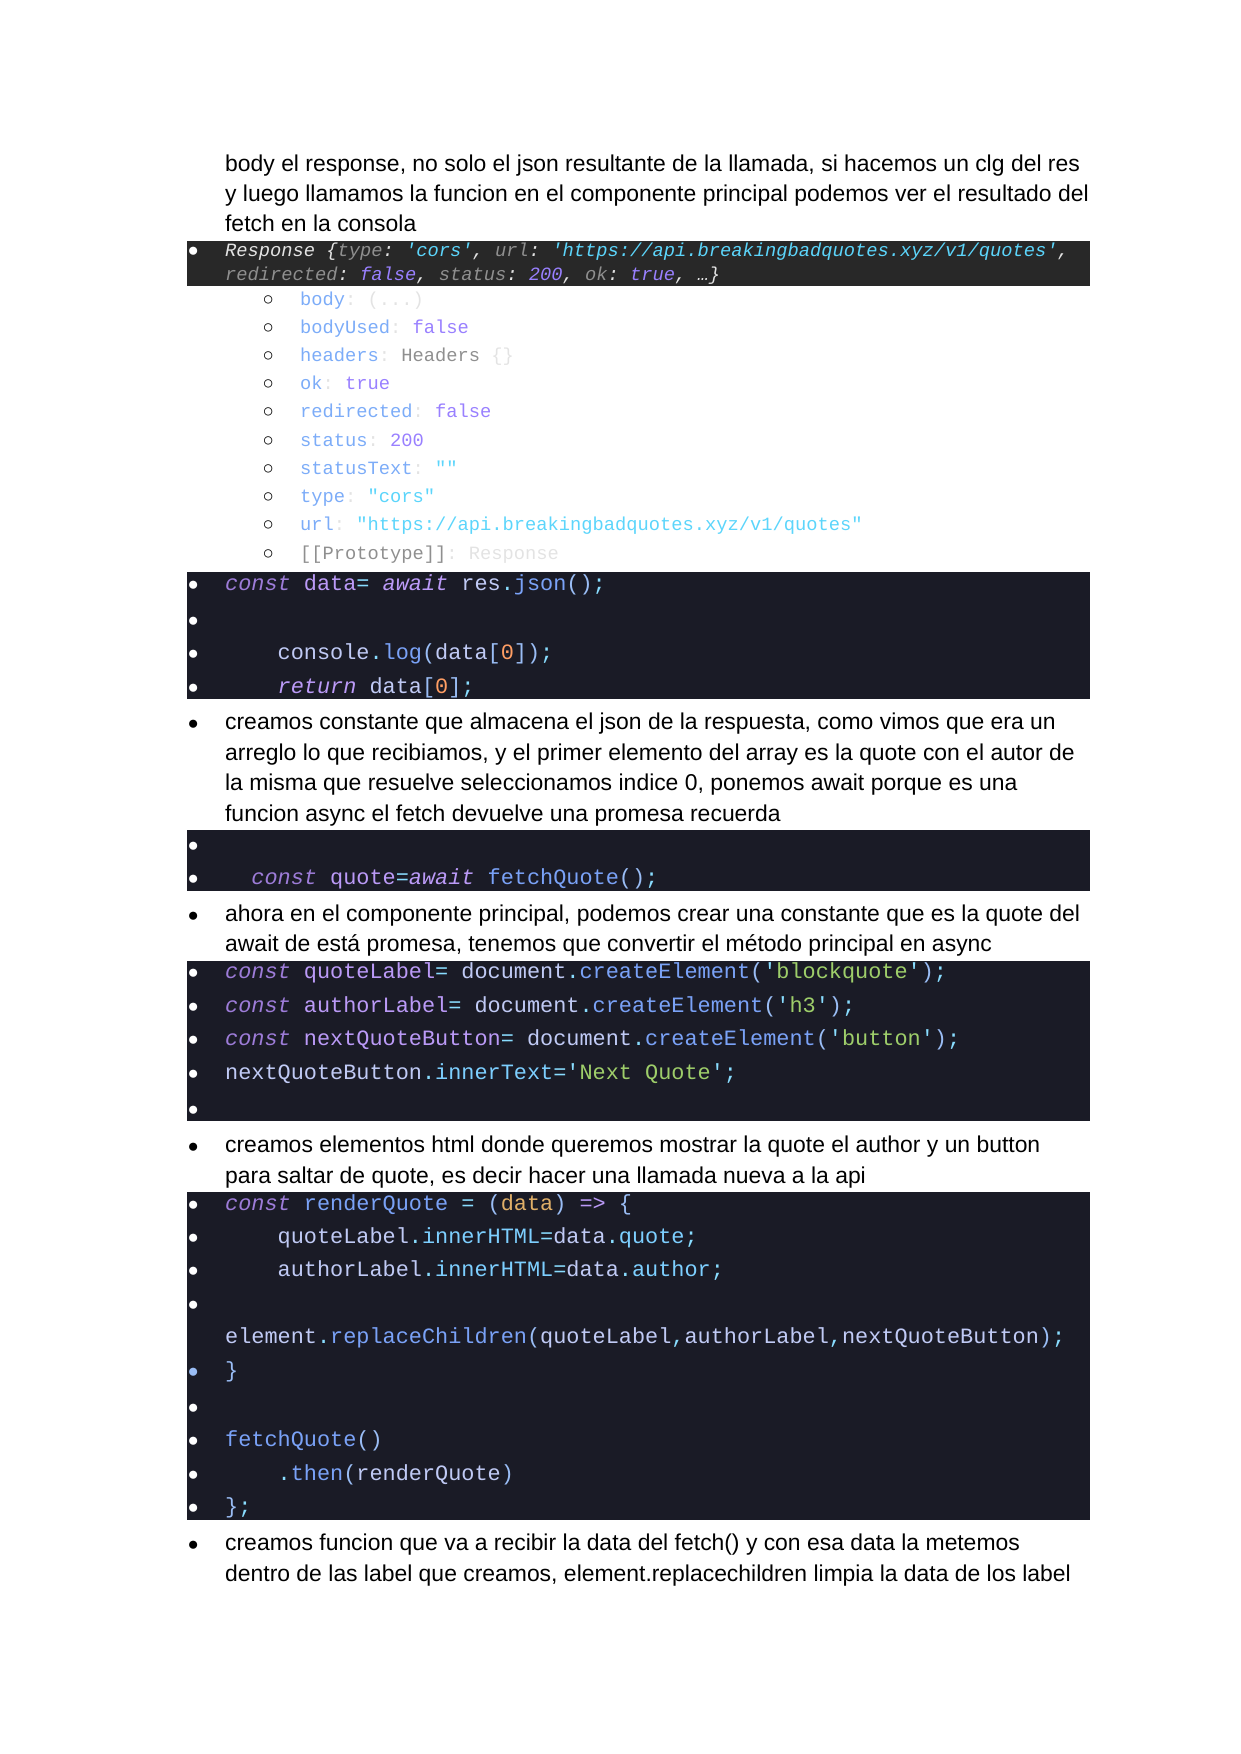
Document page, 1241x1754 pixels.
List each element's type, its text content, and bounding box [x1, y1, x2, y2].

list body: (...) [262, 289, 1090, 311]
list body el response, no solo el json resultante de la llamada, si hacemos un clg del res y luego llamamos la funcion en el componente principal podemos ver el resultado del fetch en la consola [187, 150, 1090, 237]
list const quote=await fetchQuote(); [187, 866, 1090, 891]
list creamos constante que almacena el json de la respuesta, como vimos que era un arreglo lo que recibiamos, y el primer elemento del array es la quote con el autor de la misma que resuelve seleccionamos indice 0, ponemos await porque es una funcion async el fetch devuelve una promesa recuerda [187, 708, 1090, 826]
list const renderQuote = (data) => { [187, 1192, 1090, 1217]
list element.replaceChildren(quoteLabel,authorLabel,nextQuoteButton); [187, 1292, 1090, 1350]
list ok: true [262, 374, 1090, 395]
list status: 200 [262, 431, 1090, 452]
list bodyUsed: false [262, 318, 1090, 339]
list ahora en el componente principal, podemos crear una constante que es la quote del await de está promesa, tenemos que convertir el método principal en async [187, 899, 1090, 957]
list [[Prototype]]: Response [262, 543, 1090, 565]
list authorLabel.innerHTML=data.author; [187, 1259, 1090, 1283]
list } [187, 1359, 1090, 1384]
list fetchQuote() [187, 1429, 1090, 1453]
list }; [187, 1496, 1090, 1520]
list const nextQuoteButton= document.createElement('button'); [187, 1027, 1090, 1052]
list const quoteLabel= document.createElement('blockquote'); [187, 961, 1090, 985]
list const data= await res.json(); [187, 572, 1090, 596]
list headers: Headers {} [262, 346, 1090, 367]
list Response {type: 'cors', url: 'https://api.breakingbadquotes.xyz/v1/quotes', redirected: false, status: 200, ok: true, …} [187, 241, 1090, 286]
list statusText: "" [262, 459, 1090, 480]
list nextQuoteButton.innerText='Next Quote'; [187, 1061, 1090, 1086]
list type: "cors" [262, 487, 1090, 508]
list quoteLabel.innerHTML=data.quote; [187, 1225, 1090, 1250]
list return data[0]; [187, 675, 1090, 699]
list redirected: false [262, 402, 1090, 423]
list const authorLabel= document.createElement('h3'); [187, 994, 1090, 1019]
list console.log(data[0]); [187, 641, 1090, 666]
list creamos elementos html donde queremos mostrar la quote el author y un button para saltar de quote, es decir hacer una llamada nueva a la api [187, 1131, 1090, 1188]
list creamos funcion que va a recibir la data del fetch() y con esa data la metemos dentro de las label que creamos, element.replacechildren limpia la data de los label [187, 1529, 1090, 1586]
list .then(renderQuote) [187, 1462, 1090, 1487]
list url: "https://api.breakingbadquotes.xyz/v1/quotes" [262, 515, 1090, 536]
